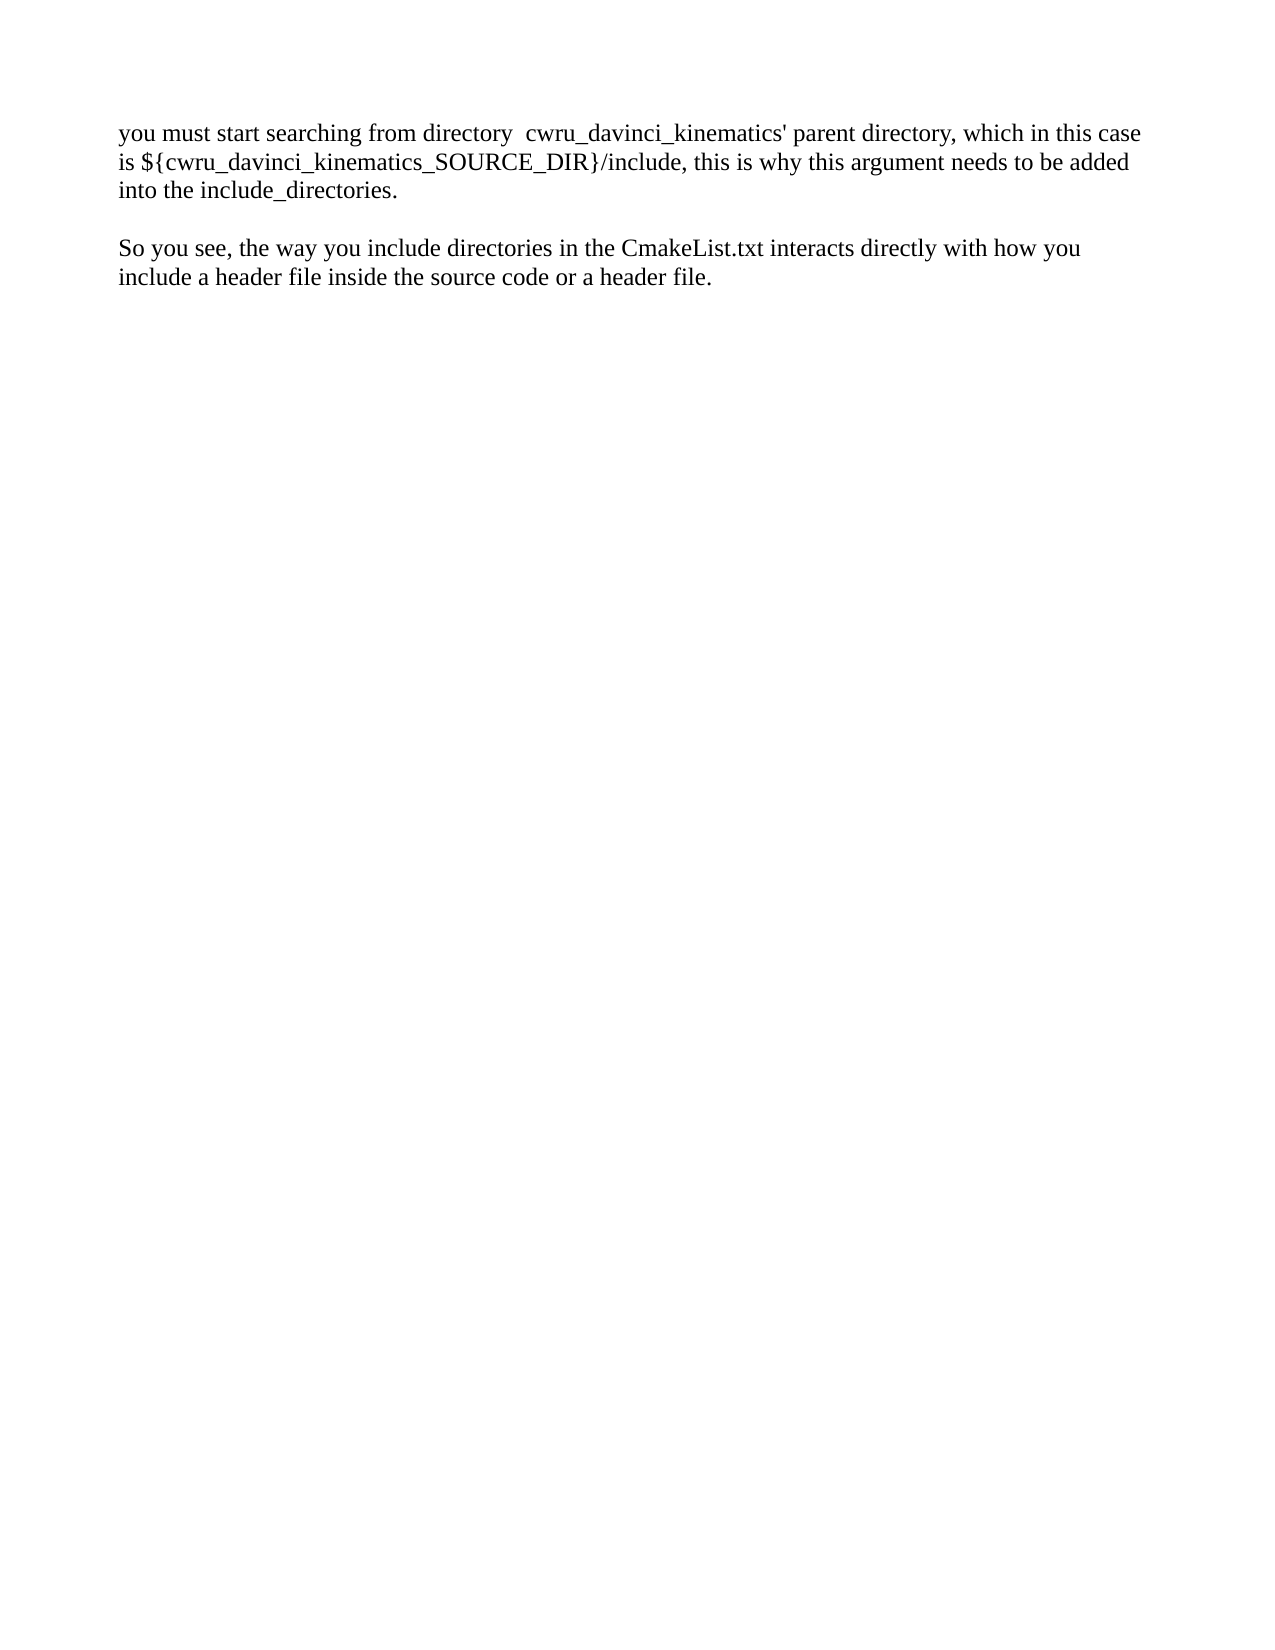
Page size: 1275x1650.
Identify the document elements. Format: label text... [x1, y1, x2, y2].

text So you see, the way you include directories in the CmakeList.txt interacts directly with how you include a header file inside the source code or a header file. [118, 233, 1157, 291]
text you must start searching from directory cwru_davinci_kinematics' parent directory, which in this case is ${cwru_davinci_kinematics_SOURCE_DIR}/include, this is why this argument needs to be added into the include_directories. [118, 118, 1157, 204]
